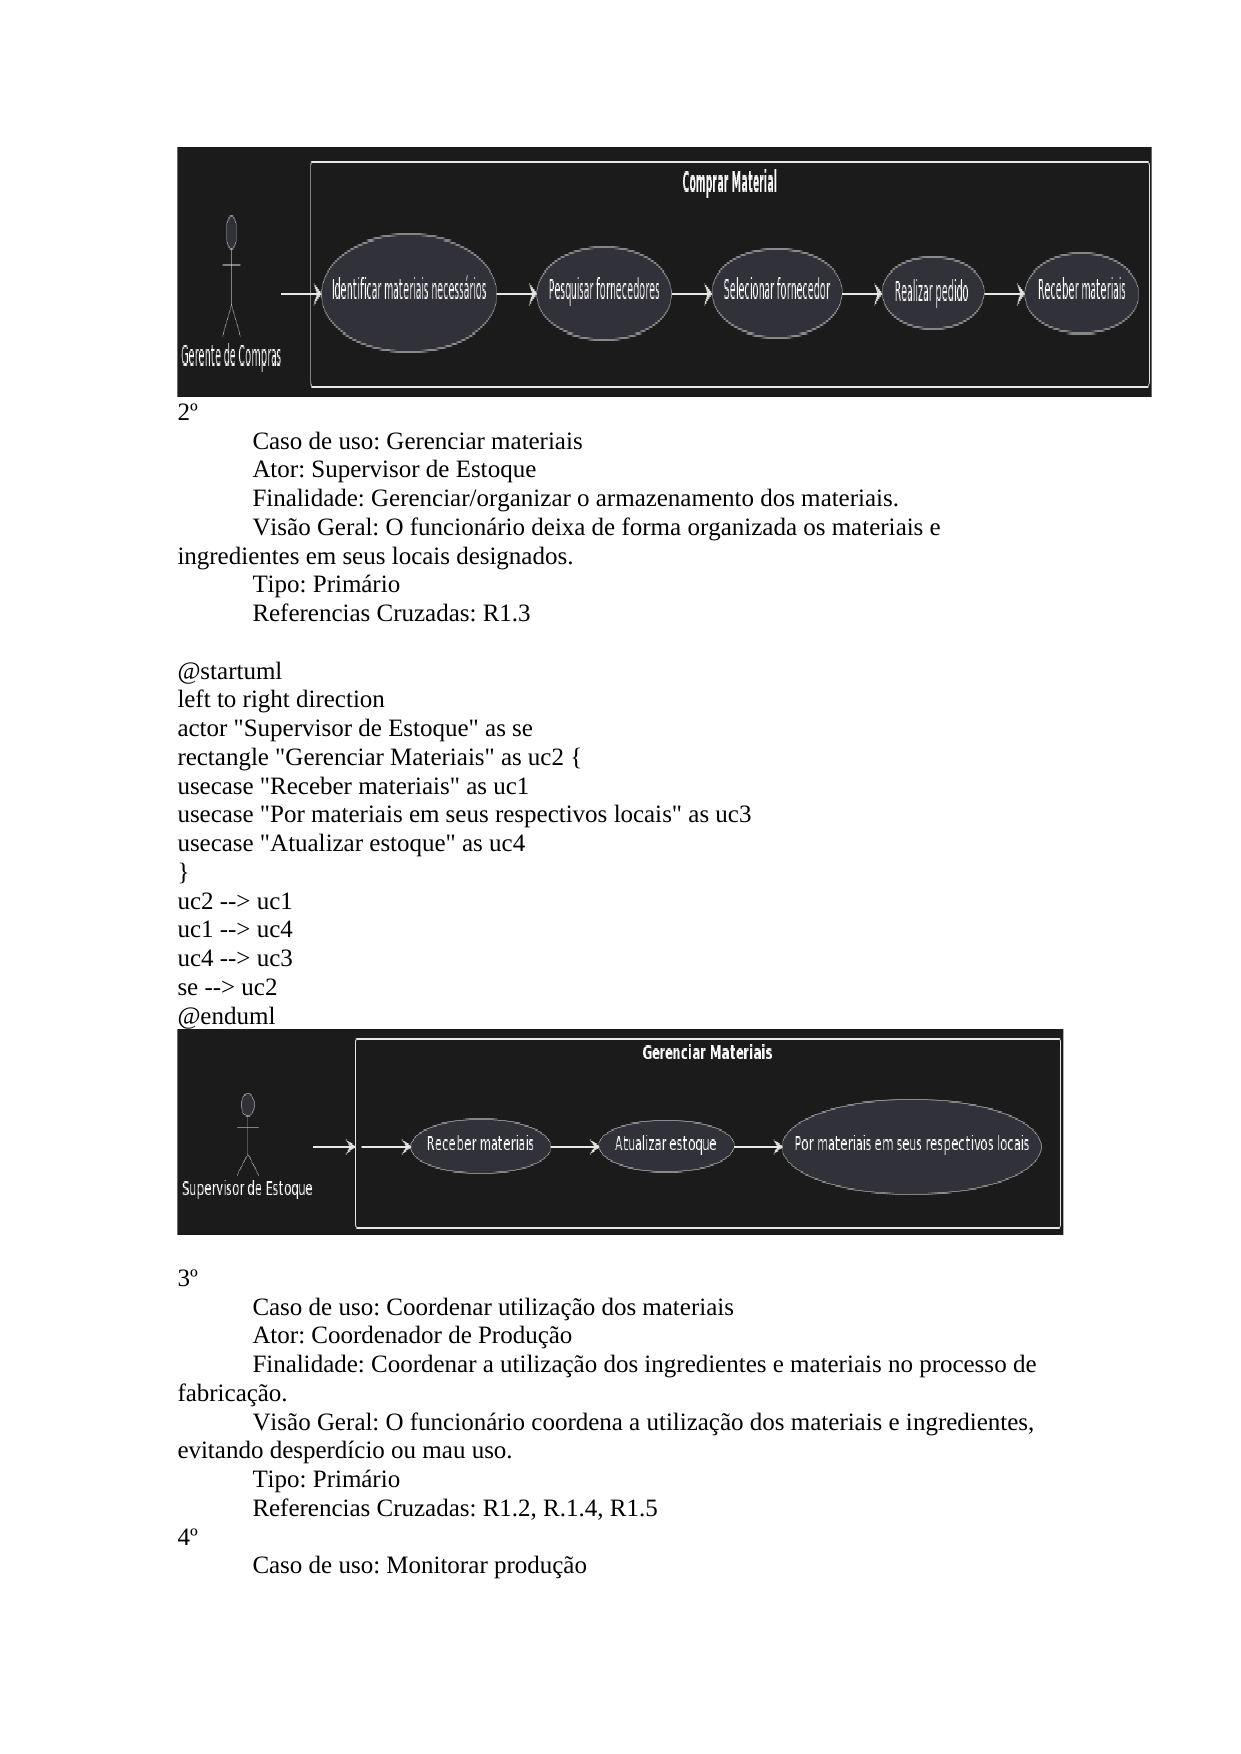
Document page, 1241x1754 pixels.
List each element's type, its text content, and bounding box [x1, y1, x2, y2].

text usecase "Atualizar estoque" as uc4 [177, 828, 1063, 857]
text @enduml [177, 1001, 1063, 1029]
text rectangle "Gerenciar Materiais" as uc2 { [177, 742, 1063, 771]
text left to right direction [177, 684, 1063, 713]
text actor "Supervisor de Estoque" as se [177, 713, 1063, 742]
text 4º [177, 1522, 1063, 1551]
text usecase "Receber materiais" as uc1 [177, 771, 1063, 799]
text Visão Geral: O funcionário deixa de forma organizada os materiais e ingredientes em seus locais designados. [177, 512, 1063, 569]
text 3º [177, 1263, 1063, 1292]
text uc1 --> uc4 [177, 914, 1063, 943]
text uc2 --> uc1 [177, 886, 1063, 914]
text Ator: Supervisor de Estoque [177, 454, 1063, 483]
text uc4 --> uc3 [177, 943, 1063, 972]
text usecase "Por materiais em seus respectivos locais" as uc3 [177, 799, 1063, 828]
text Referencias Cruzadas: R1.2, R.1.4, R1.5 [177, 1493, 1063, 1522]
text @startuml [177, 656, 1063, 684]
text Referencias Cruzadas: R1.3 [177, 598, 1063, 627]
picture [177, 147, 1152, 397]
text Caso de uso: Gerenciar materiais [177, 426, 1063, 454]
picture [177, 1029, 1064, 1235]
text Visão Geral: O funcionário coordena a utilização dos materiais e ingredientes, evitando desperdício ou mau uso. [177, 1407, 1063, 1464]
text Tipo: Primário [177, 1464, 1063, 1493]
text se --> uc2 [177, 972, 1063, 1001]
text Finalidade: Gerenciar/organizar o armazenamento dos materiais. [177, 483, 1063, 512]
text Caso de uso: Monitorar produção [177, 1551, 1063, 1579]
text Caso de uso: Coordenar utilização dos materiais [177, 1292, 1063, 1321]
text 2º [177, 397, 1063, 426]
text Tipo: Primário [177, 569, 1063, 598]
text Finalidade: Coordenar a utilização dos ingredientes e materiais no processo de fabricação. [177, 1349, 1063, 1407]
text } [177, 857, 1063, 886]
text Ator: Coordenador de Produção [177, 1321, 1063, 1349]
